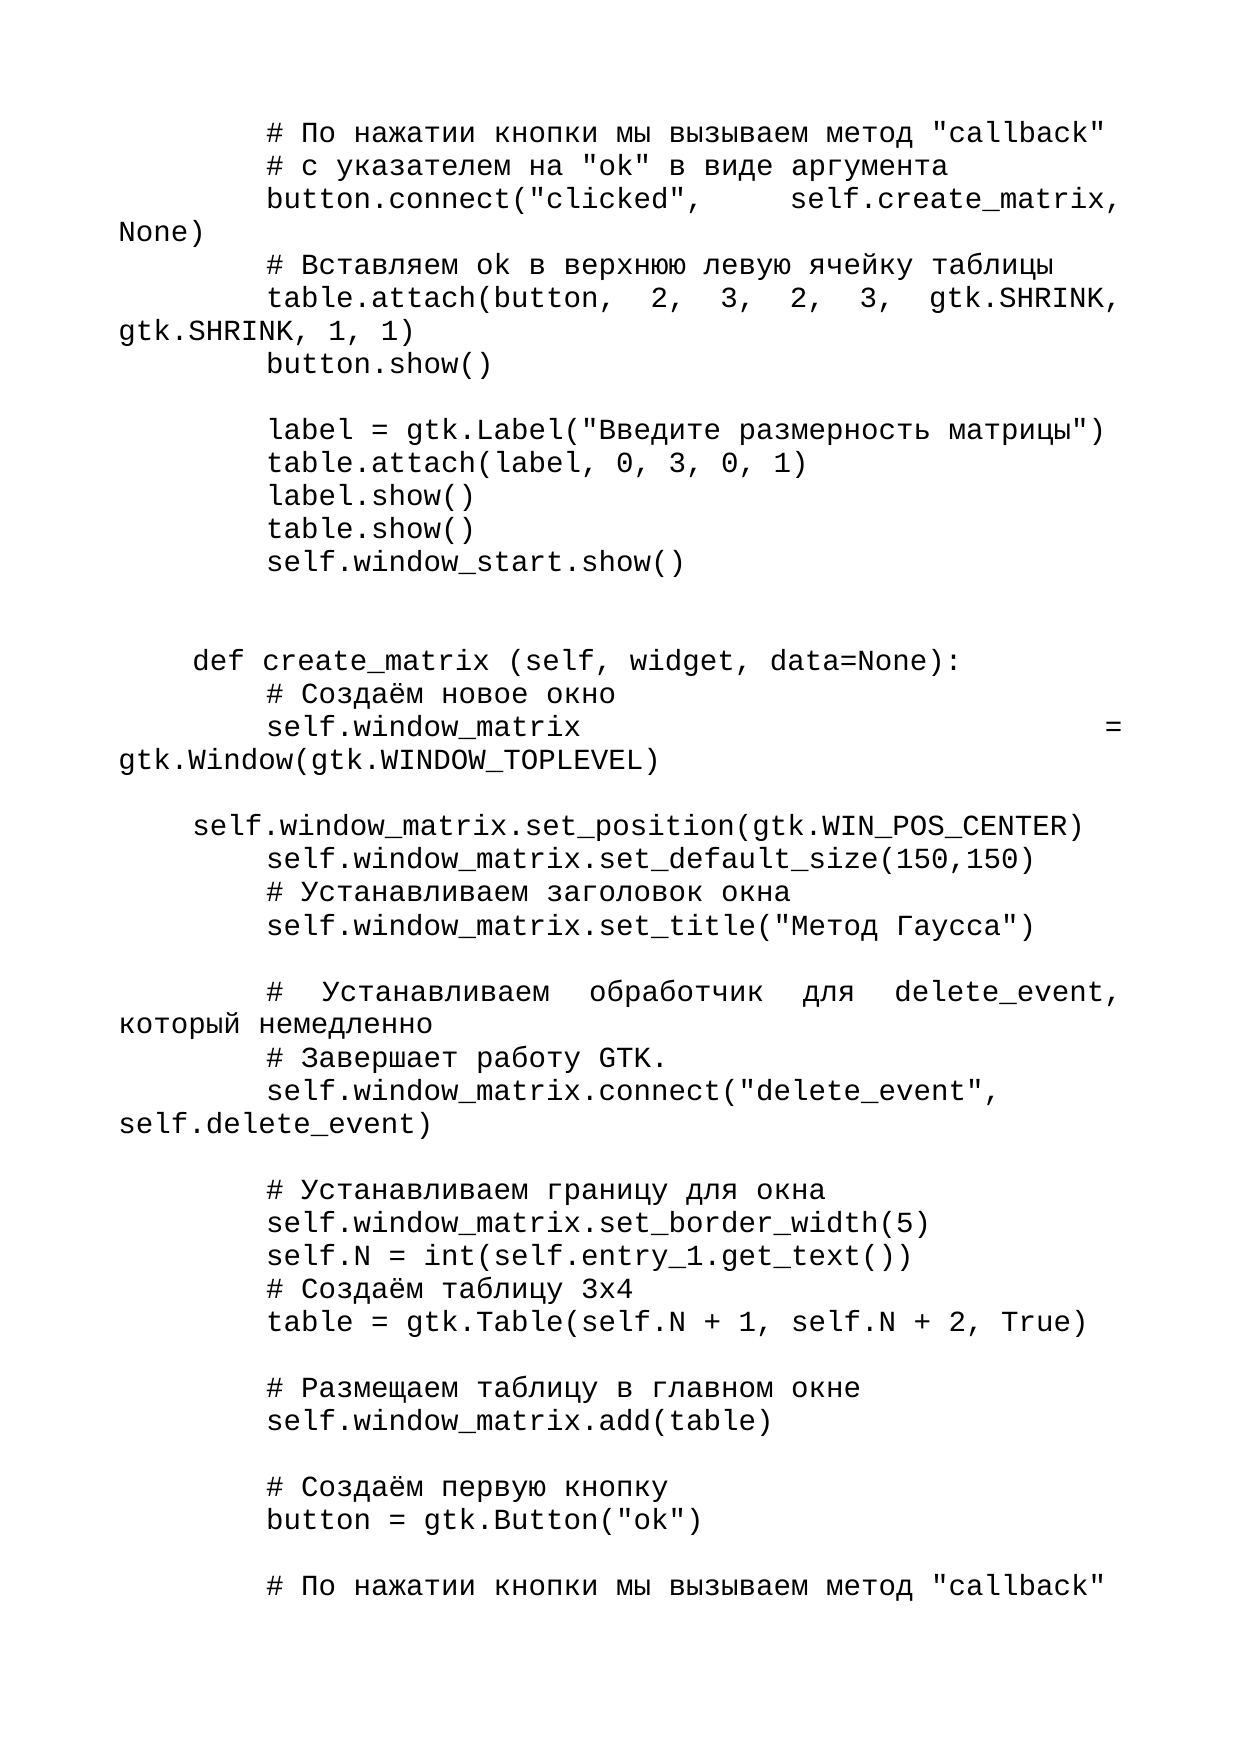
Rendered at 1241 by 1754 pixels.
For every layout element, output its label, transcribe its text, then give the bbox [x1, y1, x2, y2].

text # Вставляем ok в верхнюю левую ячейку таблицы [118, 250, 1122, 283]
text self.window_matrix.connect("delete_event", self.delete_event) [118, 1076, 1122, 1142]
text # с указателем на "ok" в виде аргумента [118, 151, 1122, 184]
text self.N = int(self.entry_1.get_text()) [118, 1241, 1122, 1274]
text button.show() [118, 349, 1122, 382]
text table.show() [118, 514, 1122, 547]
text self.window_matrix.set_position(gtk.WIN_POS_CENTER) [118, 778, 1122, 844]
text # По нажатии кнопки мы вызываем метод "callback" [118, 118, 1122, 151]
text # Создаём первую кнопку [118, 1472, 1122, 1505]
text # Создаём новое окно [118, 679, 1122, 712]
text # Создаём таблицу 3х4 [118, 1274, 1122, 1307]
text # Размещаем таблицу в главном окне [118, 1373, 1122, 1406]
text # Устанавливаем заголовок окна [118, 878, 1122, 911]
text # По нажатии кнопки мы вызываем метод "callback" [118, 1571, 1122, 1604]
text table = gtk.Table(self.N + 1, self.N + 2, True) [118, 1307, 1122, 1340]
text self.window_start.show() [118, 547, 1122, 580]
text table.attach(label, 0, 3, 0, 1) [118, 448, 1122, 481]
text self.window_matrix.add(table) [118, 1406, 1122, 1439]
text # Устанавливаем обработчик для delete_event, который немедленно [118, 977, 1122, 1043]
text # Завершает работу GTK. [118, 1043, 1122, 1076]
text table.attach(button, 2, 3, 2, 3, gtk.SHRINK, gtk.SHRINK, 1, 1) [118, 283, 1122, 349]
text self.window_matrix.set_title("Метод Гаусса") [118, 911, 1122, 944]
text button.connect("clicked", self.create_matrix, None) [118, 184, 1122, 250]
text label = gtk.Label("Введите размерность матрицы") [118, 415, 1122, 448]
text self.window_matrix = gtk.Window(gtk.WINDOW_TOPLEVEL) [118, 712, 1122, 778]
text label.show() [118, 481, 1122, 514]
text self.window_matrix.set_border_width(5) [118, 1208, 1122, 1241]
text button = gtk.Button("ok") [118, 1505, 1122, 1538]
text self.window_matrix.set_default_size(150,150) [118, 844, 1122, 878]
text def create_matrix (self, widget, data=None): [118, 646, 1122, 679]
text # Устанавливаем границу для окна [118, 1175, 1122, 1208]
